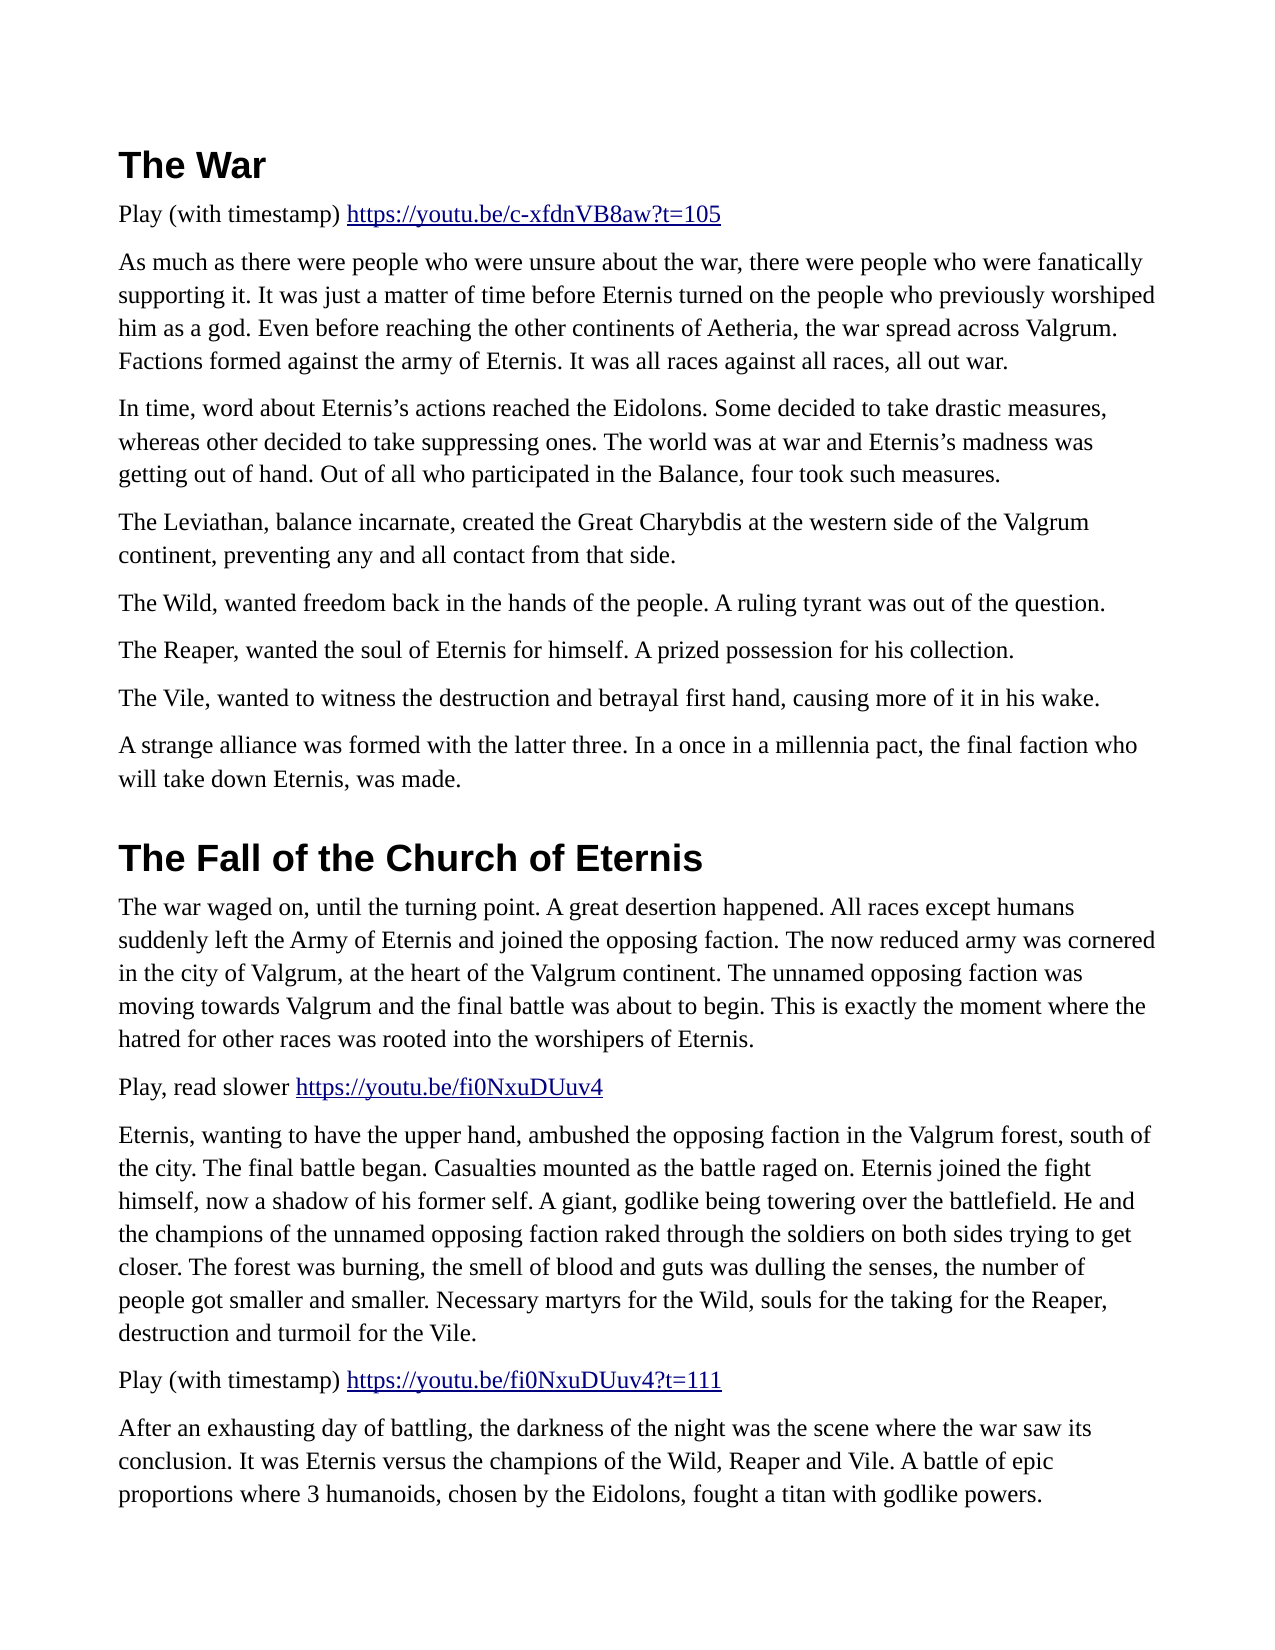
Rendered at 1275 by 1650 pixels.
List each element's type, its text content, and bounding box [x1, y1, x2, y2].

text In time, word about Eternis’s actions reached the Eidolons. Some decided to take drastic measures, whereas other decided to take suppressing ones. The world was at war and Eternis’s madness was getting out of hand. Out of all who participated in the Balance, four took such measures. [118, 393, 1157, 488]
text As much as there were people who were unsure about the war, there were people who were fanatically supporting it. It was just a matter of time before Eternis turned on the people who previously worshiped him as a god. Even before reaching the other continents of Aetheria, the war spread across Valgrum. Factions formed against the army of Eternis. It was all races against all races, all out war. [118, 247, 1157, 375]
text The Reaper, wanted the soul of Eternis for himself. A prized possession for his collection. [118, 635, 1157, 664]
subtitle The War [118, 143, 1157, 187]
subtitle The Fall of the Church of Eternis [118, 836, 1157, 880]
text Play (with timestamp) https://youtu.be/c-xfdnVB8aw?t=105 [118, 199, 1157, 228]
text A strange alliance was formed with the latter three. In a once in a millennia pact, the final faction who will take down Eternis, was made. [118, 731, 1157, 792]
text The Leviathan, balance incarnate, created the Great Charybdis at the western side of the Valgrum continent, preventing any and all contact from that side. [118, 507, 1157, 569]
text The Vile, wanted to witness the destruction and betrayal first hand, causing more of it in his wake. [118, 683, 1157, 712]
text After an exhausting day of battling, the darkness of the night was the scene where the war saw its conclusion. It was Eternis versus the champions of the Wild, Reaper and Vile. A battle of epic proportions where 3 humanoids, chosen by the Eidolons, fought a titan with godlike powers. [118, 1413, 1157, 1508]
text Play (with timestamp) https://youtu.be/fi0NxuDUuv4?t=111 [118, 1365, 1157, 1394]
text Play, read slower https://youtu.be/fi0NxuDUuv4 [118, 1072, 1157, 1101]
text The Wild, wanted freedom back in the hands of the people. A ruling tyrant was out of the question. [118, 588, 1157, 617]
text Eternis, wanting to have the upper hand, ambushed the opposing faction in the Valgrum forest, south of the city. The final battle began. Casualties mounted as the battle raged on. Eternis joined the fight himself, now a shadow of his former self. A giant, godlike being towering over the battlefield. He and the champions of the unnamed opposing faction raked through the soldiers on both sides trying to get closer. The forest was burning, the smell of blood and guts was dulling the senses, the number of people got smaller and smaller. Necessary martyrs for the Wild, souls for the taking for the Reaper, destruction and turmoil for the Vile. [118, 1120, 1157, 1347]
text The war waged on, until the turning point. A great desertion happened. All races except humans suddenly left the Army of Eternis and joined the opposing faction. The now reduced army was cornered in the city of Valgrum, at the heart of the Valgrum continent. The unnamed opposing faction was moving towards Valgrum and the final battle was about to begin. This is exactly the moment where the hatred for other races was rooted into the worshipers of Eternis. [118, 892, 1157, 1053]
